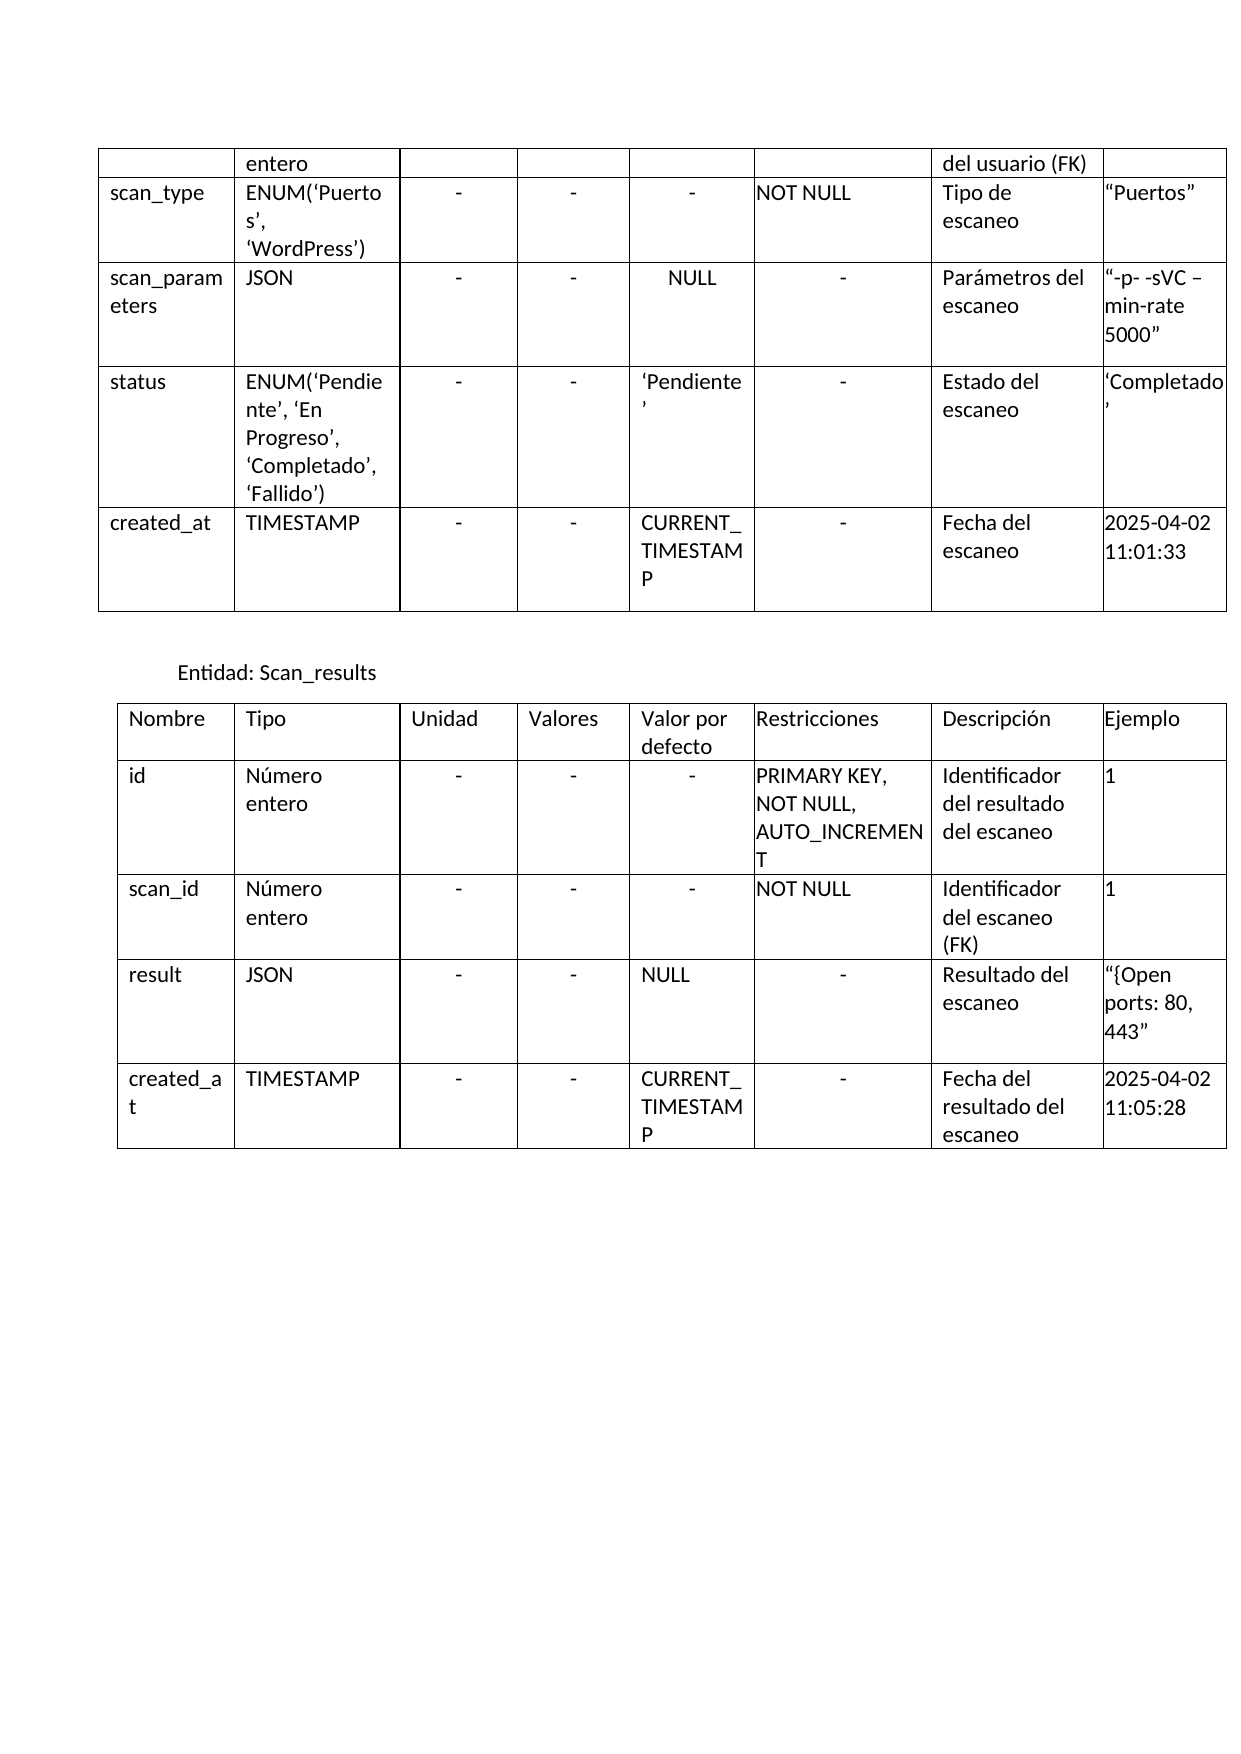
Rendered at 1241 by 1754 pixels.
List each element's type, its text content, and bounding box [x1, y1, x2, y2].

table_cell - [630, 149, 754, 177]
table_cell [755, 149, 931, 177]
table_cell created_at [99, 508, 234, 611]
table_cell NULL [630, 960, 754, 1063]
table_cell - [401, 960, 517, 1063]
table_cell - [755, 263, 931, 366]
table_cell TIMESTAMP [235, 508, 399, 611]
table_cell Estado del escaneo [932, 367, 1103, 507]
table_cell ‘Pendiente’ [630, 367, 754, 507]
table_cell - [518, 149, 629, 177]
table_cell ENUM(‘Puertos’, ‘WordPress’) [235, 178, 399, 262]
table_cell - [401, 761, 517, 873]
table_cell - [755, 1064, 931, 1148]
table_cell Identificador del resultado del escaneo [932, 761, 1103, 873]
table_header Restricciones [755, 704, 931, 760]
table_cell - [518, 960, 629, 1063]
table_cell - [755, 508, 931, 611]
table_cell PRIMARY KEY, NOT NULL, AUTO_INCREMENT [755, 761, 931, 873]
table_header Unidad [401, 704, 517, 760]
table_cell - [401, 367, 517, 507]
table_cell scan_parameters [99, 263, 234, 366]
table_cell Fecha del resultado del escaneo [932, 1064, 1103, 1148]
table_cell - [755, 960, 931, 1063]
table_cell CURRENT_TIMESTAMP [630, 1064, 754, 1148]
table_cell 2025-04-02 11:01:33 [1104, 508, 1226, 611]
table_cell [99, 149, 234, 177]
table_header Ejemplo [1104, 704, 1226, 760]
table_cell Identificador del escaneo (FK) [932, 875, 1103, 959]
table_cell - [518, 263, 629, 366]
table_cell - [518, 1064, 629, 1148]
table_cell [1104, 149, 1226, 177]
table_cell “Puertos” [1104, 178, 1226, 262]
table_cell 2025-04-02 11:05:28 [1104, 1064, 1226, 1148]
text Entidad: Scan_results [177, 658, 1063, 686]
table_cell Parámetros del escaneo [932, 263, 1103, 366]
table_cell ‘Completado’ [1104, 367, 1226, 507]
table_cell NULL [630, 263, 754, 366]
table_cell - [401, 875, 517, 959]
table_cell Resultado del escaneo [932, 960, 1103, 1063]
table_cell - [630, 875, 754, 959]
table_cell del usuario (FK) [932, 149, 1103, 177]
table_cell id [118, 761, 234, 873]
table_cell scan_id [118, 875, 234, 959]
table_cell entero [235, 149, 399, 177]
table_cell Número entero [235, 761, 399, 873]
table_cell scan_type [99, 178, 234, 262]
table_cell - [401, 508, 517, 611]
table_cell JSON [235, 960, 399, 1063]
table_header Valores [518, 704, 629, 760]
table_header Nombre [118, 704, 234, 760]
table_cell 1 [1104, 761, 1226, 873]
table_cell “{Open ports: 80, 443” [1104, 960, 1226, 1063]
table_cell - [401, 178, 517, 262]
table_cell - [401, 263, 517, 366]
table_cell “-p- -sVC –min-rate 5000” [1104, 263, 1226, 366]
table_cell ENUM(‘Pendiente’, ‘En Progreso’, ‘Completado’, ‘Fallido’) [235, 367, 399, 507]
table_cell Número entero [235, 875, 399, 959]
table_cell created_at [118, 1064, 234, 1148]
table_cell Fecha del escaneo [932, 508, 1103, 611]
table_cell - [518, 178, 629, 262]
table_cell TIMESTAMP [235, 1064, 399, 1148]
table_cell NOT NULL [755, 875, 931, 959]
table_cell - [630, 761, 754, 873]
table_cell - [401, 1064, 517, 1148]
table_cell Tipo de escaneo [932, 178, 1103, 262]
table_cell - [518, 508, 629, 611]
table_cell - [518, 761, 629, 873]
table_cell - [518, 875, 629, 959]
table_cell - [401, 149, 517, 177]
table_cell NOT NULL [755, 178, 931, 262]
table_cell result [118, 960, 234, 1063]
table_header Descripción [932, 704, 1103, 760]
table_header Valor por defecto [630, 704, 754, 760]
table_cell CURRENT_TIMESTAMP [630, 508, 754, 611]
table_cell status [99, 367, 234, 507]
table_cell - [518, 367, 629, 507]
table_header Tipo [235, 704, 399, 760]
table_cell - [755, 367, 931, 507]
table_cell - [630, 178, 754, 262]
table_cell 1 [1104, 875, 1226, 959]
table_cell JSON [235, 263, 399, 366]
